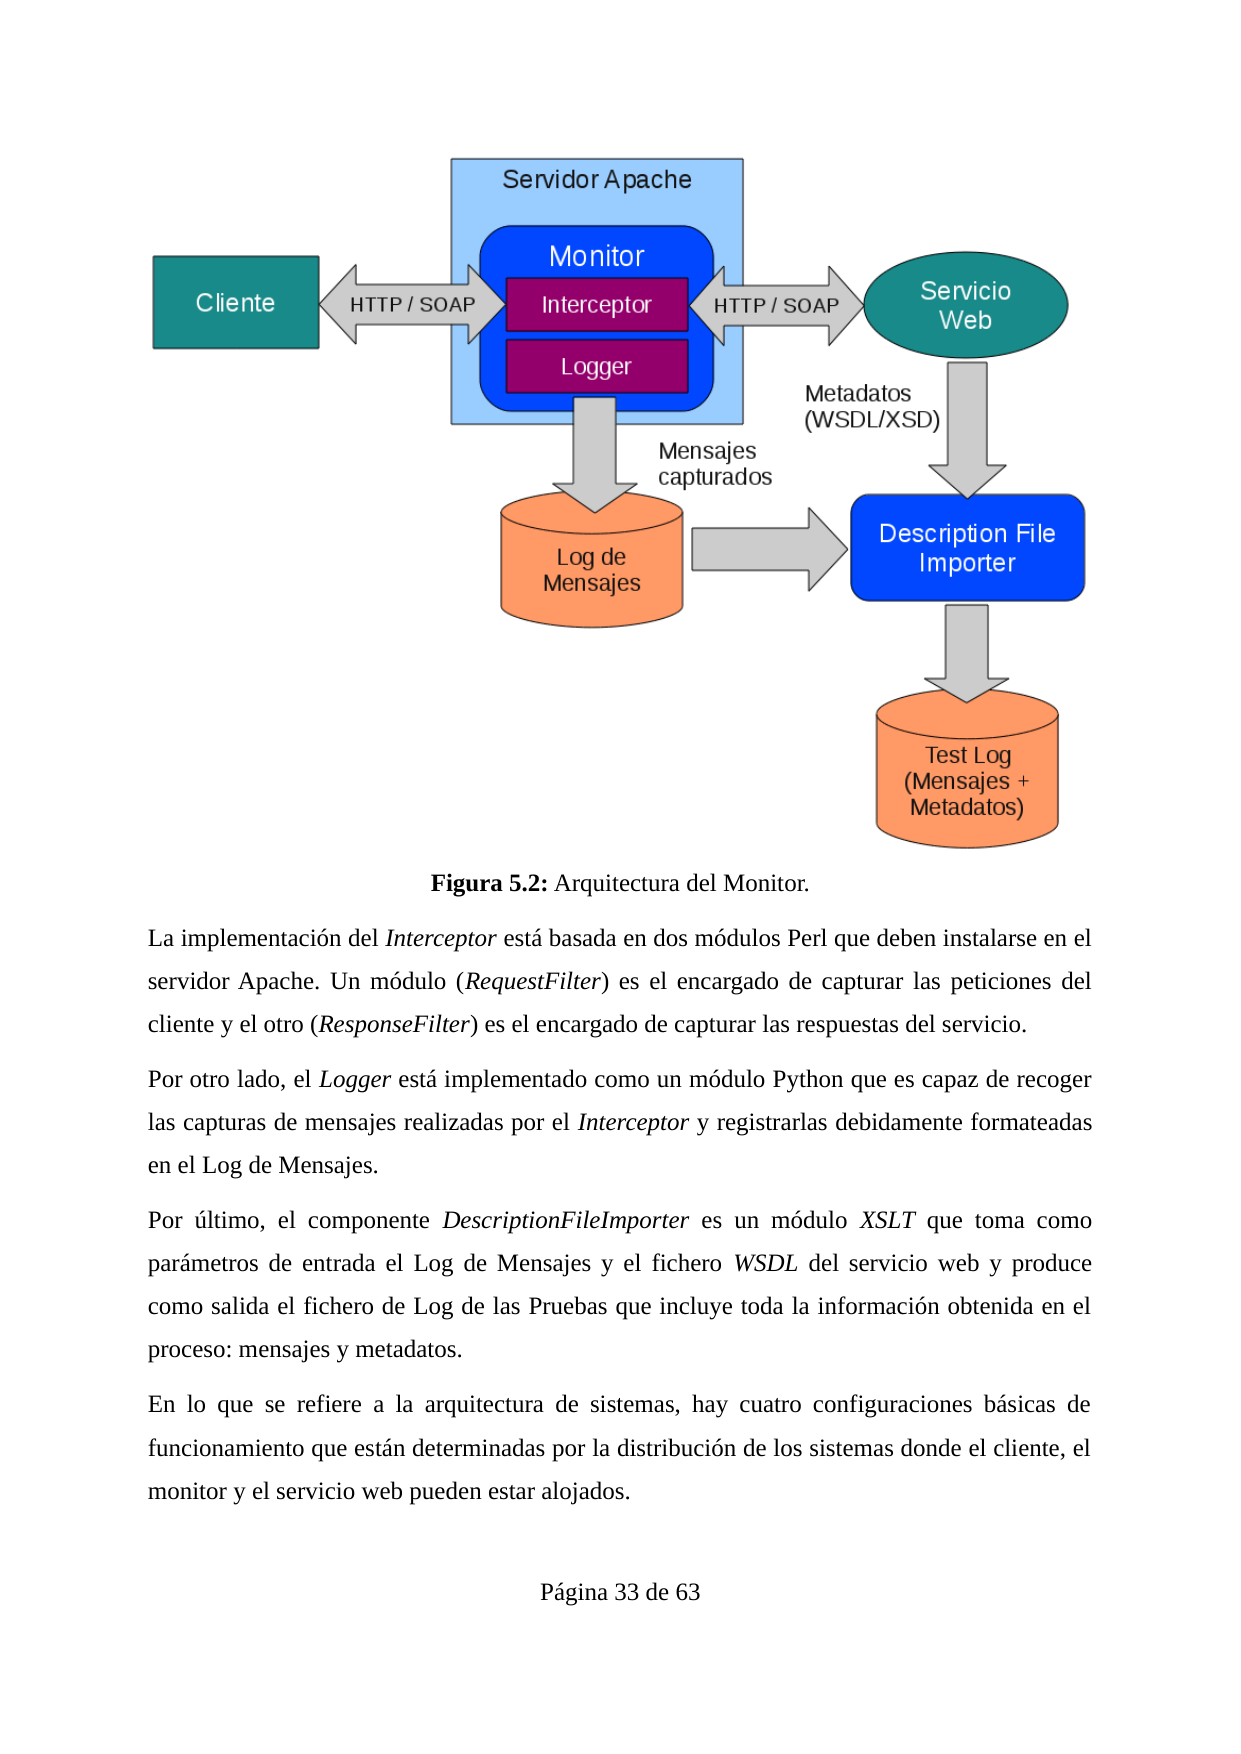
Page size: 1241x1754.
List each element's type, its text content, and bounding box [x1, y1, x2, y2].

text Figura 5.2: Arquitectura del Monitor. [148, 854, 1093, 897]
picture [147, 147, 1093, 854]
text La implementación del Interceptor está basada en dos módulos Perl que deben instalarse en el servidor Apache. Un módulo (RequestFilter) es el encargado de capturar las peticiones del cliente y el otro (ResponseFilter) es el encargado de capturar las respuestas del servicio. [148, 923, 1093, 1038]
text Por último, el componente DescriptionFileImporter es un módulo XSLT que toma como parámetros de entrada el Log de Mensajes y el fichero WSDL del servicio web y produce como salida el fichero de Log de las Pruebas que incluye toda la información obtenida en el proceso: mensajes y metadatos. [148, 1205, 1093, 1363]
text En lo que se refiere a la arquitectura de sistemas, hay cuatro configuraciones básicas de funcionamiento que están determinadas por la distribución de los sistemas donde el cliente, el monitor y el servicio web pueden estar alojados. [148, 1389, 1093, 1504]
text Por otro lado, el Logger está implementado como un módulo Python que es capaz de recoger las capturas de mensajes realizadas por el Interceptor y registrarlas debidamente formateadas en el Log de Mensajes. [148, 1064, 1093, 1179]
